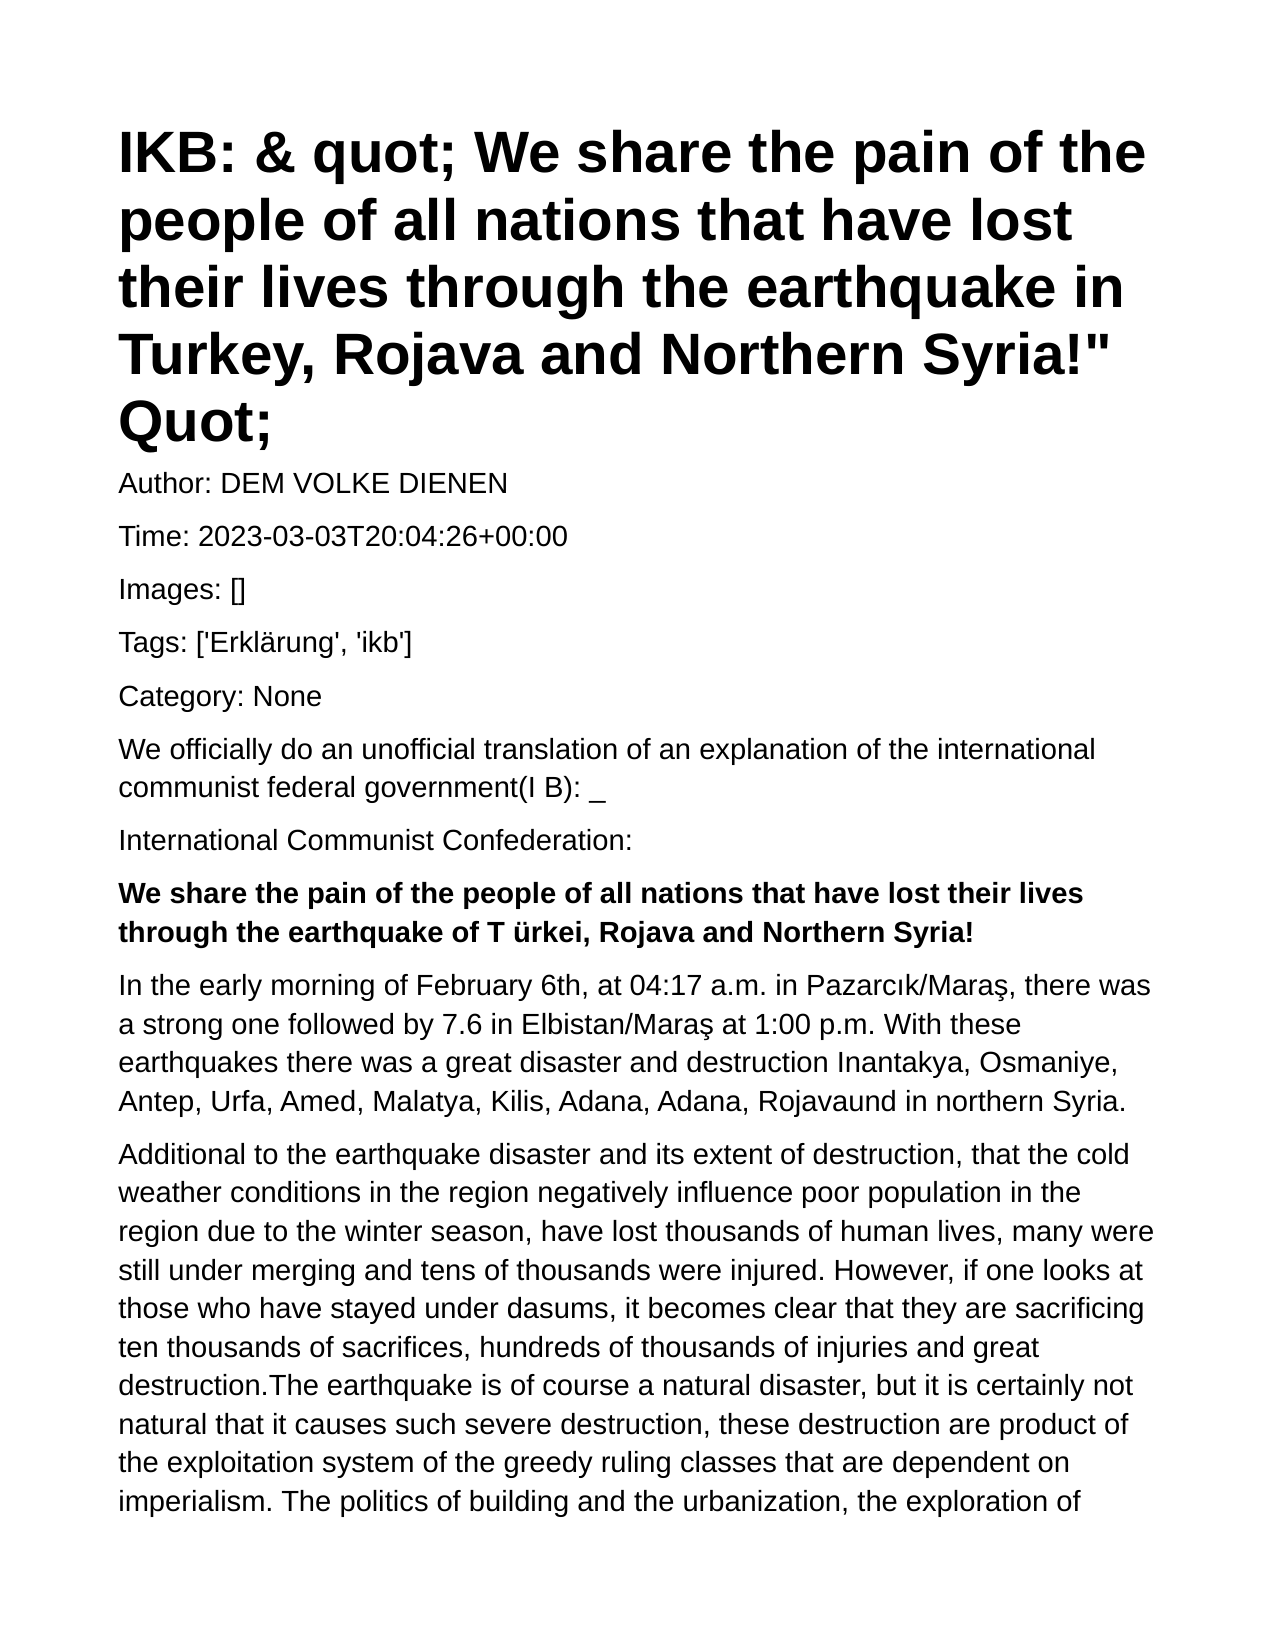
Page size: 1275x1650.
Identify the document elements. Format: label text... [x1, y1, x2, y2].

text Time: 2023-03-03T20:04:26+00:00 [118, 519, 1157, 553]
text We officially do an unofficial translation of an explanation of the international communist federal government(I B): _ [118, 732, 1157, 804]
text International Communist Confederation: [118, 823, 1157, 857]
subtitle IKB: & quot; We share the pain of the people of all nations that have lost their lives through the earthquake in Turkey, Rojava and Northern Syria!" Quot; [118, 118, 1157, 453]
text We share the pain of the people of all nations that have lost their lives through the earthquake of T ürkei, Rojava and Northern Syria! [118, 876, 1157, 948]
text In the early morning of February 6th, at 04:17 a.m. in Pazarcık/Maraş, there was a strong one followed by 7.6 in Elbistan/Maraş at 1:00 p.m. With these earthquakes there was a great disaster and destruction Inantakya, Osmaniye, Antep, Urfa, Amed, Malatya, Kilis, Adana, Adana, Rojavaund in northern Syria. [118, 968, 1157, 1117]
text Tags: ['Erklärung', 'ikb'] [118, 625, 1157, 659]
text Category: None [118, 678, 1157, 712]
text Images: [] [118, 572, 1157, 606]
text Additional to the earthquake disaster and its extent of destruction, that the cold weather conditions in the region negatively influence poor population in the region due to the winter season, have lost thousands of human lives, many were still under merging and tens of thousands were injured. However, if one looks at those who have stayed under dasums, it becomes clear that they are sacrificing ten thousands of sacrifices, hundreds of thousands of injuries and great destruction.The earthquake is of course a natural disaster, but it is certainly not natural that it causes such severe destruction, these destruction are product of the exploitation system of the greedy ruling classes that are dependent on imperialism. The politics of building and the urbanization, the exploration of [118, 1137, 1157, 1517]
text Author: DEM VOLKE DIENEN [118, 466, 1157, 499]
